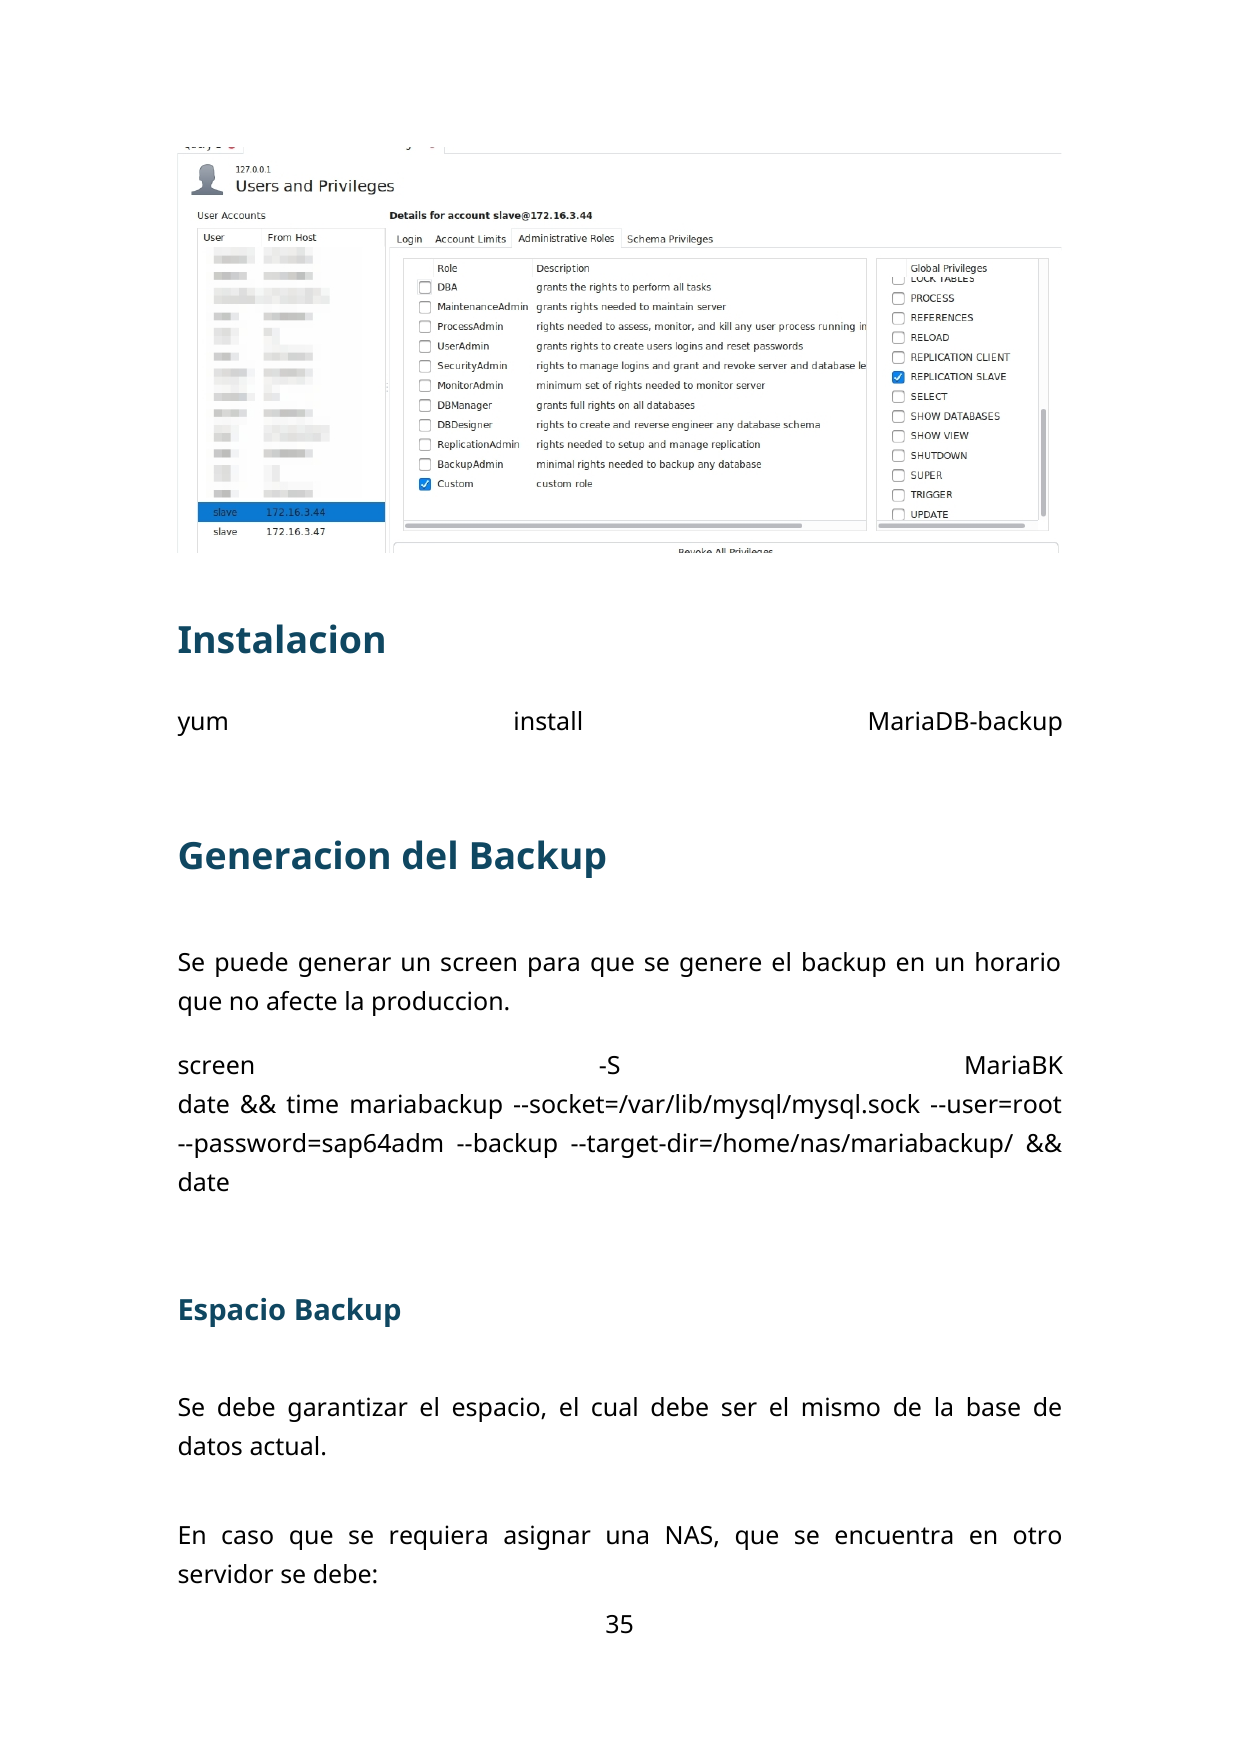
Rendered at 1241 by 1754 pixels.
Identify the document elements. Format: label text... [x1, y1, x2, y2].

text yum install MariaDB-backup [177, 703, 1063, 777]
text Se debe garantizar el espacio, el cual debe ser el mismo de la base de datos actual. [177, 1389, 1063, 1462]
text Se puede generar un screen para que se genere el backup en un horario que no afecte la produccion. [177, 944, 1063, 1017]
subtitle Instalacion [177, 613, 1063, 664]
subtitle Generacion del Backup [177, 829, 1063, 881]
text En caso que se requiera asignar una NAS, que se encuentra en otro servidor se debe: [177, 1518, 1063, 1591]
subtitle Espacio Backup [177, 1289, 1063, 1329]
text screen -S MariaBK date && time mariabackup --socket=/var/lib/mysql/mysql.sock --user=root --password=sap64adm --backup --target-dir=/home/nas/mariabackup/ && date [177, 1048, 1063, 1238]
